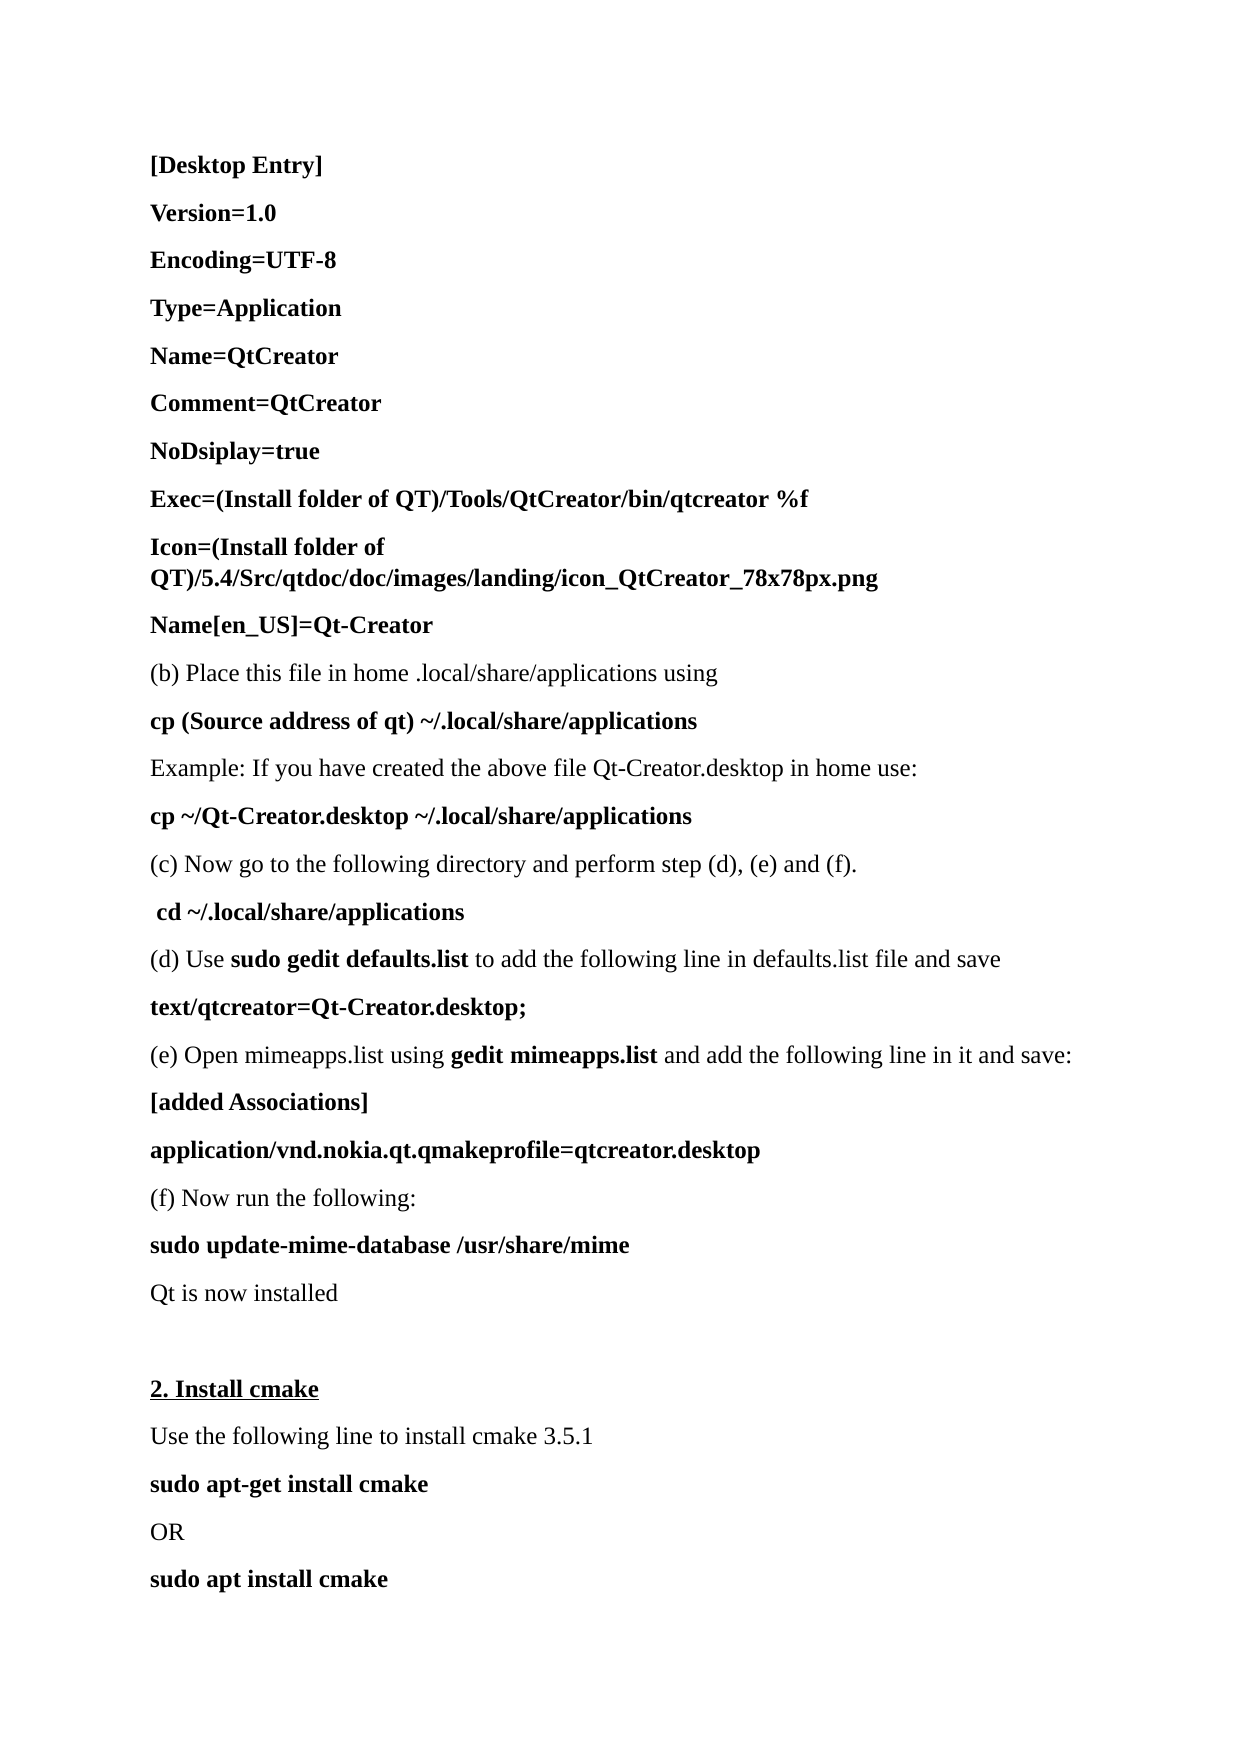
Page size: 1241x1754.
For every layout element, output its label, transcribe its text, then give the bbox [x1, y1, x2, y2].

text OR [150, 1517, 1090, 1546]
text (c) Now go to the following directory and perform step (d), (e) and (f). [150, 849, 1090, 878]
text cp (Source address of qt) ~/.local/share/applications [150, 706, 1090, 734]
text (e) Open mimeapps.list using gedit mimeapps.list and add the following line in it and save: [150, 1040, 1090, 1068]
text (b) Place this file in home .local/share/applications using [150, 658, 1090, 687]
text Icon=(Install folder of QT)/5.4/Src/qtdoc/doc/images/landing/icon_QtCreator_78x78px.png [150, 532, 1090, 591]
text text/qtcreator=Qt-Creator.desktop; [150, 992, 1090, 1021]
text cd ~/.local/share/applications [150, 897, 1090, 925]
text [Desktop Entry] [150, 150, 1090, 179]
text NoDsiplay=true [150, 436, 1090, 465]
text Exec=(Install folder of QT)/Tools/QtCreator/bin/qtcreator %f [150, 484, 1090, 513]
text Qt is now installed [150, 1278, 1090, 1307]
text Name[en_US]=Qt-Creator [150, 610, 1090, 639]
text Encoding=UTF-8 [150, 245, 1090, 274]
text Name=QtCreator [150, 341, 1090, 369]
text Version=1.0 [150, 198, 1090, 226]
text [added Associations] [150, 1087, 1090, 1116]
text Type=Application [150, 293, 1090, 322]
text sudo apt-get install cmake [150, 1469, 1090, 1498]
text Use the following line to install cmake 3.5.1 [150, 1421, 1090, 1450]
text sudo apt install cmake [150, 1564, 1090, 1593]
text (d) Use sudo gedit defaults.list to add the following line in defaults.list file and save [150, 944, 1090, 973]
text Example: If you have created the above file Qt-Creator.desktop in home use: [150, 753, 1090, 782]
text sudo update-mime-database /usr/share/mime [150, 1231, 1090, 1259]
text 2. Install cmake [150, 1374, 1090, 1402]
text Comment=QtCreator [150, 388, 1090, 417]
text (f) Now run the following: [150, 1183, 1090, 1212]
text application/vnd.nokia.qt.qmakeprofile=qtcreator.desktop [150, 1135, 1090, 1164]
text cp ~/Qt-Creator.desktop ~/.local/share/applications [150, 801, 1090, 830]
